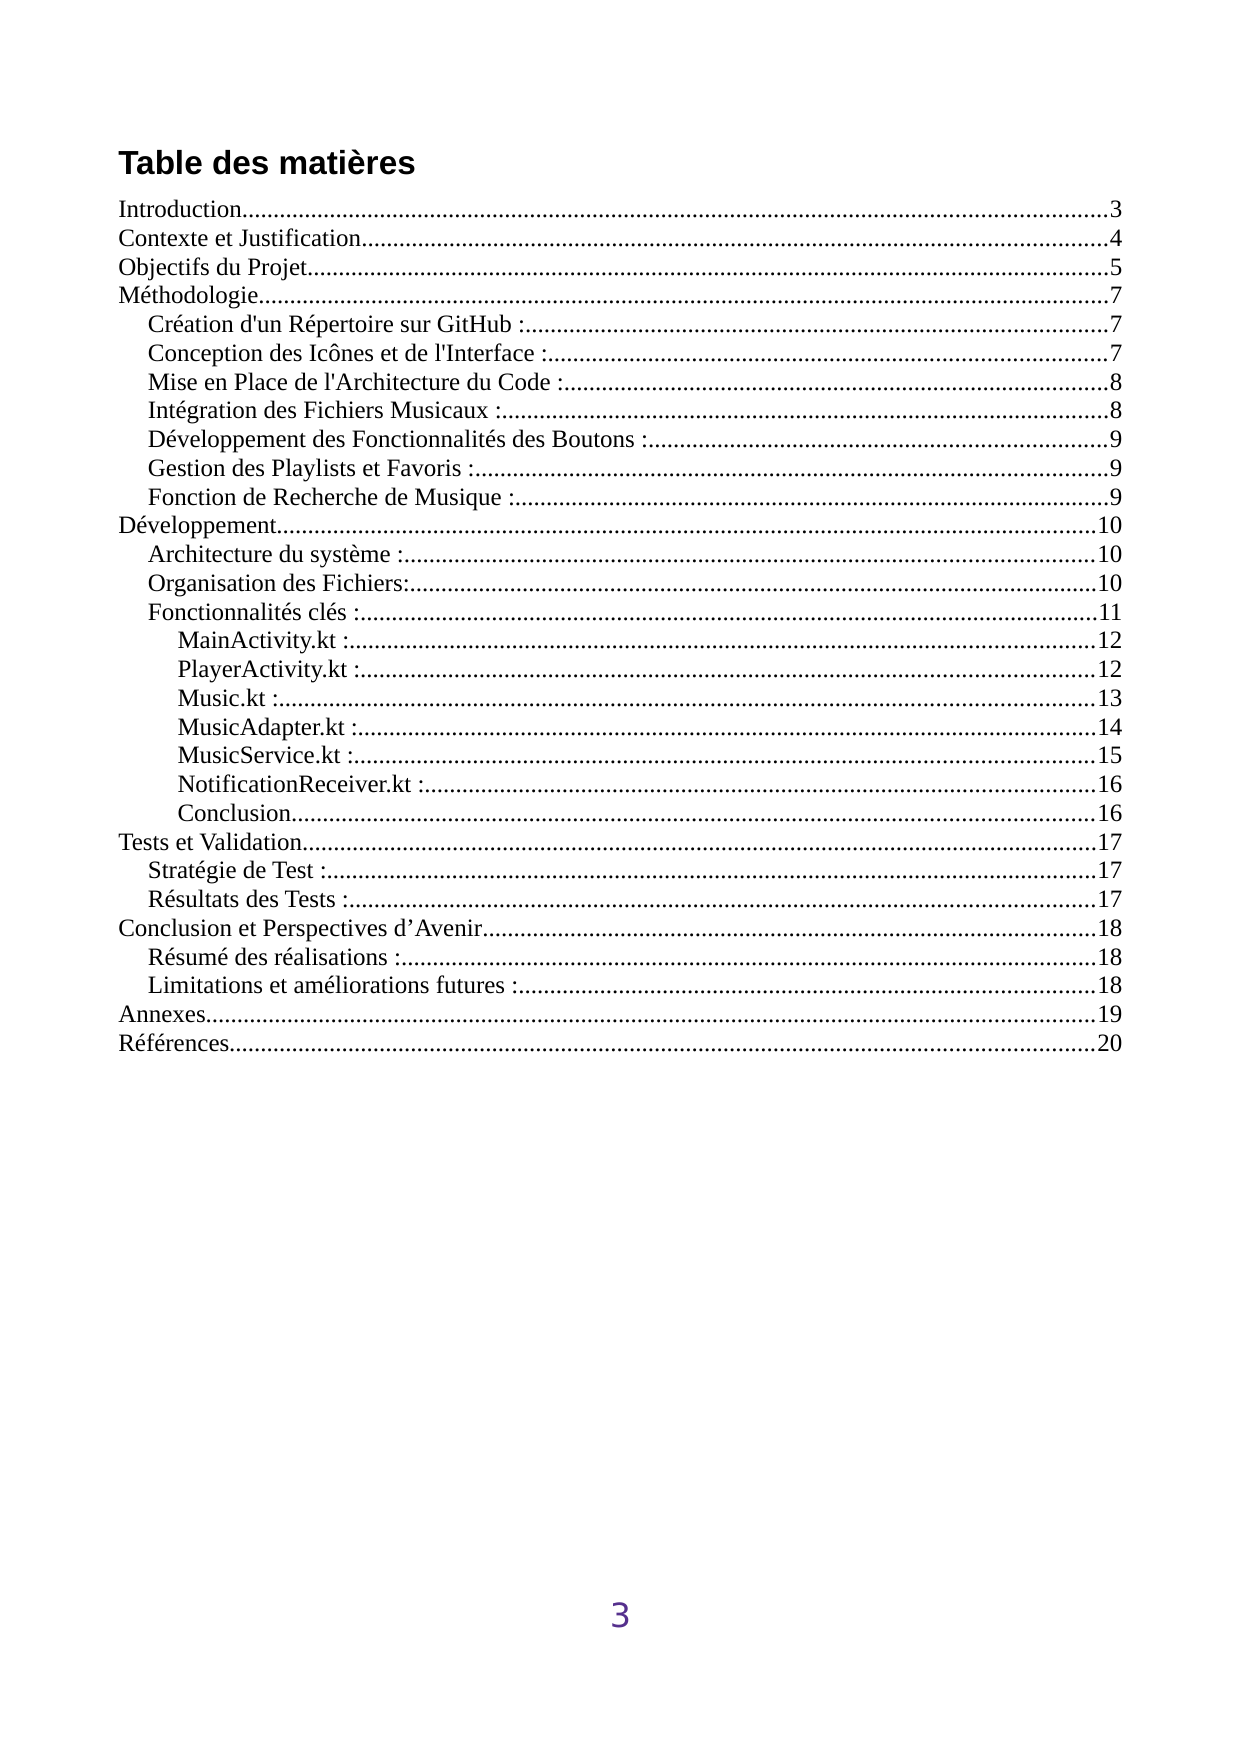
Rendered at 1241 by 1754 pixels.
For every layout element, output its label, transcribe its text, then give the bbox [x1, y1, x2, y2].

text Conclusion et Perspectives d’Avenir 18 [118, 913, 1122, 942]
text Méthodologie 7 [118, 280, 1122, 309]
text Fonction de Recherche de Musique : 9 [148, 482, 1122, 510]
text Architecture du système : 10 [148, 539, 1122, 568]
text NotificationReceiver.kt : 16 [177, 769, 1122, 798]
text Limitations et améliorations futures : 18 [148, 970, 1122, 999]
text Music.kt : 13 [177, 683, 1122, 712]
text Tests et Validation 17 [118, 827, 1122, 855]
text Fonctionnalités clés : 11 [148, 597, 1122, 625]
text Résumé des réalisations : 18 [148, 942, 1122, 970]
text MusicAdapter.kt : 14 [177, 712, 1122, 740]
text Objectifs du Projet 5 [118, 252, 1122, 280]
text Intégration des Fichiers Musicaux : 8 [148, 395, 1122, 424]
text Conclusion 16 [177, 798, 1122, 827]
text Stratégie de Test : 17 [148, 855, 1122, 884]
text Organisation des Fichiers: 10 [148, 568, 1122, 597]
text MainActivity.kt : 12 [177, 625, 1122, 654]
text Introduction 3 [118, 194, 1122, 223]
text Mise en Place de l'Architecture du Code : 8 [148, 367, 1122, 395]
text Résultats des Tests : 17 [148, 884, 1122, 913]
text PlayerActivity.kt : 12 [177, 654, 1122, 683]
text Contexte et Justification 4 [118, 223, 1122, 252]
text Annexes 19 [118, 999, 1122, 1028]
text Développement 10 [118, 510, 1122, 539]
text Références 20 [118, 1028, 1122, 1057]
text Gestion des Playlists et Favoris : 9 [148, 453, 1122, 482]
text Création d'un Répertoire sur GitHub : 7 [148, 309, 1122, 338]
text Conception des Icônes et de l'Interface : 7 [148, 338, 1122, 367]
text Développement des Fonctionnalités des Boutons : 9 [148, 424, 1122, 453]
text MusicService.kt : 15 [177, 740, 1122, 769]
subtitle Table des matières [118, 143, 1122, 182]
